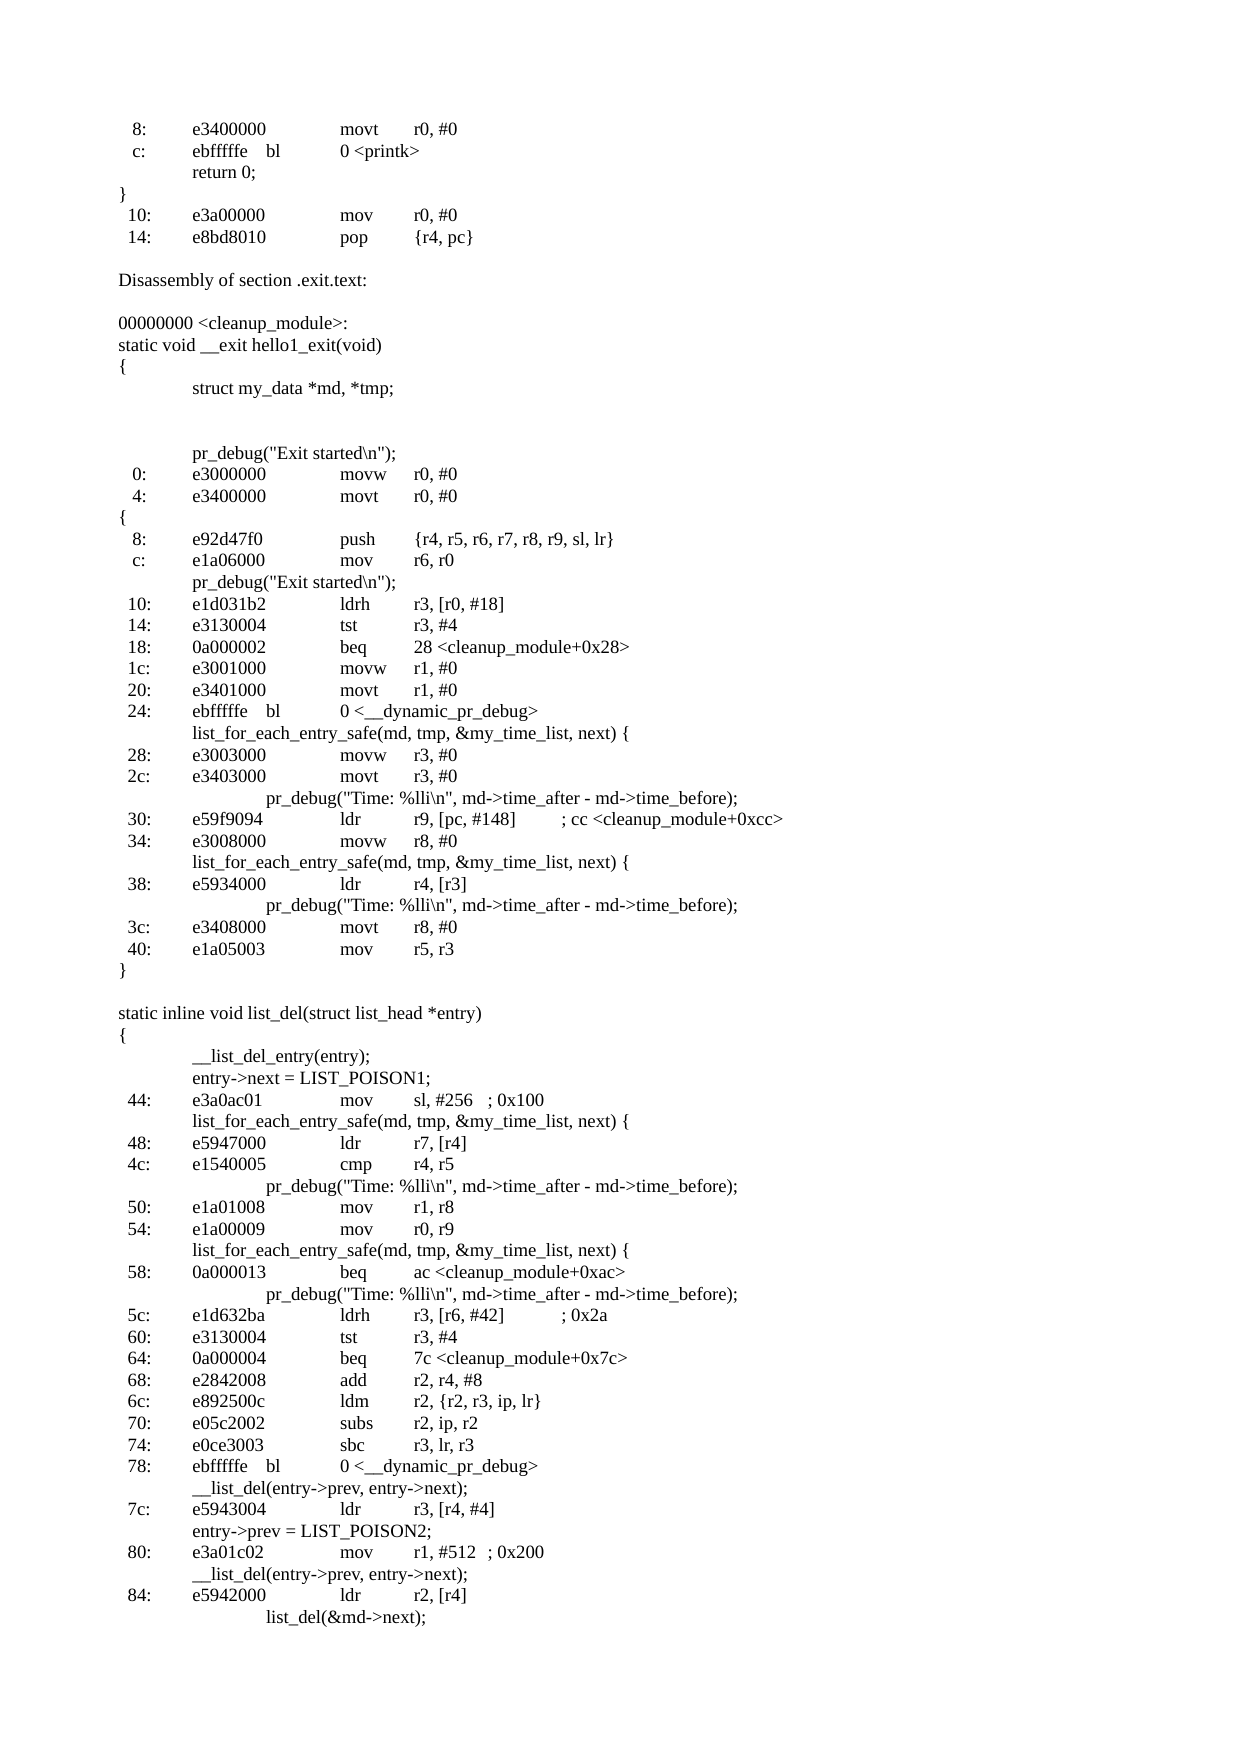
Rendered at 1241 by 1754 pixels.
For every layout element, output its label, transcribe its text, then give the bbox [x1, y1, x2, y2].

text __list_del_entry(entry); [118, 1045, 1122, 1067]
text 50: e1a01008 mov r1, r8 [118, 1196, 1122, 1218]
text 58: 0a000013 beq ac <cleanup_module+0xac> [118, 1261, 1122, 1282]
text list_del(&md->next); [118, 1606, 1122, 1627]
text entry->prev = LIST_POISON2; [118, 1520, 1122, 1541]
text 68: e2842008 add r2, r4, #8 [118, 1369, 1122, 1390]
text 8: e92d47f0 push {r4, r5, r6, r7, r8, r9, sl, lr} [118, 528, 1122, 549]
text 1c: e3001000 movw r1, #0 [118, 657, 1122, 679]
text c: ebfffffe bl 0 <printk> [118, 140, 1122, 161]
text 20: e3401000 movt r1, #0 [118, 679, 1122, 700]
text pr_debug("Exit started\n"); [118, 571, 1122, 592]
text { [118, 355, 1122, 377]
text entry->next = LIST_POISON1; [118, 1067, 1122, 1088]
text 10: e1d031b2 ldrh r3, [r0, #18] [118, 592, 1122, 614]
text 30: e59f9094 ldr r9, [pc, #148] ; cc <cleanup_module+0xcc> [118, 808, 1122, 830]
text static void __exit hello1_exit(void) [118, 334, 1122, 355]
text 10: e3a00000 mov r0, #0 [118, 204, 1122, 226]
text pr_debug("Time: %lli\n", md->time_after - md->time_before); [118, 894, 1122, 916]
text 54: e1a00009 mov r0, r9 [118, 1218, 1122, 1239]
text c: e1a06000 mov r6, r0 [118, 549, 1122, 571]
text pr_debug("Time: %lli\n", md->time_after - md->time_before); [118, 1282, 1122, 1304]
text 24: ebfffffe bl 0 <__dynamic_pr_debug> [118, 700, 1122, 722]
text 84: e5942000 ldr r2, [r4] [118, 1584, 1122, 1606]
text } [118, 183, 1122, 204]
text pr_debug("Exit started\n"); [118, 442, 1122, 463]
text __list_del(entry->prev, entry->next); [118, 1477, 1122, 1498]
text 70: e05c2002 subs r2, ip, r2 [118, 1412, 1122, 1433]
text list_for_each_entry_safe(md, tmp, &my_time_list, next) { [118, 1239, 1122, 1261]
text 18: 0a000002 beq 28 <cleanup_module+0x28> [118, 636, 1122, 657]
text 44: e3a0ac01 mov sl, #256 ; 0x100 [118, 1088, 1122, 1110]
text 14: e8bd8010 pop {r4, pc} [118, 226, 1122, 247]
text 4: e3400000 movt r0, #0 [118, 485, 1122, 506]
text __list_del(entry->prev, entry->next); [118, 1563, 1122, 1584]
text 14: e3130004 tst r3, #4 [118, 614, 1122, 636]
text 80: e3a01c02 mov r1, #512 ; 0x200 [118, 1541, 1122, 1563]
text 3c: e3408000 movt r8, #0 [118, 916, 1122, 937]
text 0: e3000000 movw r0, #0 [118, 463, 1122, 485]
text 48: e5947000 ldr r7, [r4] [118, 1132, 1122, 1153]
text } [118, 959, 1122, 981]
text 6c: e892500c ldm r2, {r2, r3, ip, lr} [118, 1390, 1122, 1412]
text 74: e0ce3003 sbc r3, lr, r3 [118, 1433, 1122, 1455]
text 7c: e5943004 ldr r3, [r4, #4] [118, 1498, 1122, 1520]
text static inline void list_del(struct list_head *entry) [118, 1002, 1122, 1024]
text { [118, 1024, 1122, 1045]
text 00000000 <cleanup_module>: [118, 312, 1122, 334]
text 64: 0a000004 beq 7c <cleanup_module+0x7c> [118, 1347, 1122, 1369]
text 40: e1a05003 mov r5, r3 [118, 937, 1122, 959]
text 28: e3003000 movw r3, #0 [118, 743, 1122, 765]
text { [118, 506, 1122, 528]
text 4c: e1540005 cmp r4, r5 [118, 1153, 1122, 1175]
text Disassembly of section .exit.text: [118, 269, 1122, 291]
text 78: ebfffffe bl 0 <__dynamic_pr_debug> [118, 1455, 1122, 1477]
text 2c: e3403000 movt r3, #0 [118, 765, 1122, 787]
text return 0; [118, 161, 1122, 183]
text 5c: e1d632ba ldrh r3, [r6, #42] ; 0x2a [118, 1304, 1122, 1326]
text pr_debug("Time: %lli\n", md->time_after - md->time_before); [118, 1175, 1122, 1196]
text pr_debug("Time: %lli\n", md->time_after - md->time_before); [118, 787, 1122, 808]
text 38: e5934000 ldr r4, [r3] [118, 873, 1122, 894]
text list_for_each_entry_safe(md, tmp, &my_time_list, next) { [118, 1110, 1122, 1132]
text 34: e3008000 movw r8, #0 [118, 830, 1122, 851]
text list_for_each_entry_safe(md, tmp, &my_time_list, next) { [118, 851, 1122, 873]
text struct my_data *md, *tmp; [118, 377, 1122, 398]
text list_for_each_entry_safe(md, tmp, &my_time_list, next) { [118, 722, 1122, 743]
text 8: e3400000 movt r0, #0 [118, 118, 1122, 140]
text 60: e3130004 tst r3, #4 [118, 1326, 1122, 1347]
